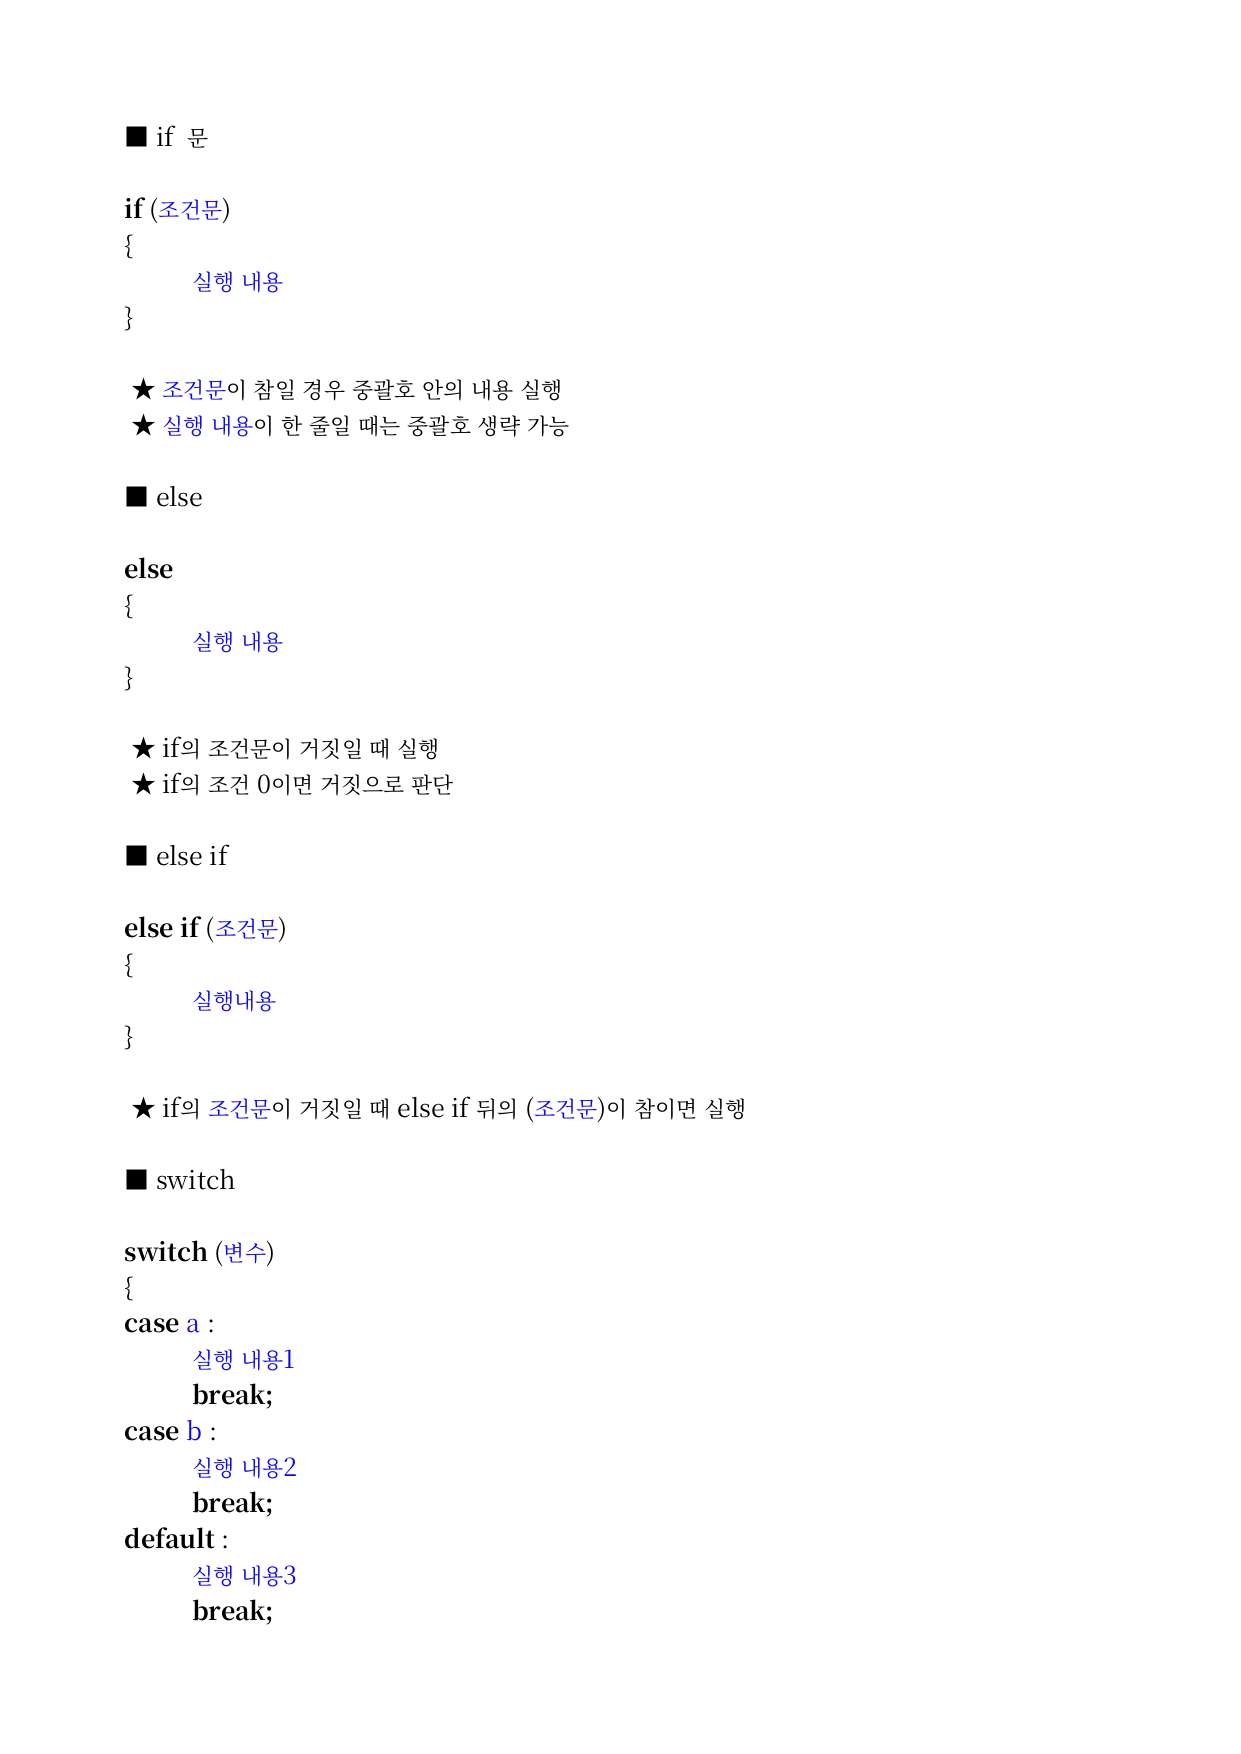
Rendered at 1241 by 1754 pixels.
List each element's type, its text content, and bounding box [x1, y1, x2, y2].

text 실행 내용 [118, 262, 1122, 298]
text 실행 내용1 [118, 1340, 1122, 1376]
text else if (조건문) [118, 909, 1122, 945]
text ★ if의 조건문이 거짓일 때 else if 뒤의 (조건문)이 참이면 실행 [118, 1088, 1122, 1124]
text { [118, 226, 1122, 262]
text ■ else if [118, 837, 1122, 873]
text { [118, 1268, 1122, 1304]
text break; [118, 1592, 1122, 1627]
text break; [118, 1376, 1122, 1412]
text { [118, 585, 1122, 621]
text } [118, 1017, 1122, 1052]
text if (조건문) [118, 190, 1122, 226]
text 실행 내용3 [118, 1556, 1122, 1592]
text 실행내용 [118, 981, 1122, 1017]
text { [118, 945, 1122, 981]
text ★ if의 조건 0이면 거짓으로 판단 [118, 765, 1122, 801]
text case b : [118, 1412, 1122, 1448]
text switch (변수) [118, 1232, 1122, 1268]
text break; [118, 1484, 1122, 1520]
text default : [118, 1520, 1122, 1556]
text ■ switch [118, 1160, 1122, 1196]
text 실행 내용2 [118, 1448, 1122, 1484]
text else [118, 549, 1122, 585]
text case a : [118, 1304, 1122, 1340]
text ■ else [118, 477, 1122, 513]
text ■ if 문 [118, 118, 1122, 154]
text ★ 조건문이 참일 경우 중괄호 안의 내용 실행 [118, 370, 1122, 406]
text ★ if의 조건문이 거짓일 때 실행 [118, 729, 1122, 765]
text } [118, 657, 1122, 693]
text 실행 내용 [118, 621, 1122, 657]
text } [118, 298, 1122, 334]
text ★ 실행 내용이 한 줄일 때는 중괄호 생략 가능 [118, 406, 1122, 442]
